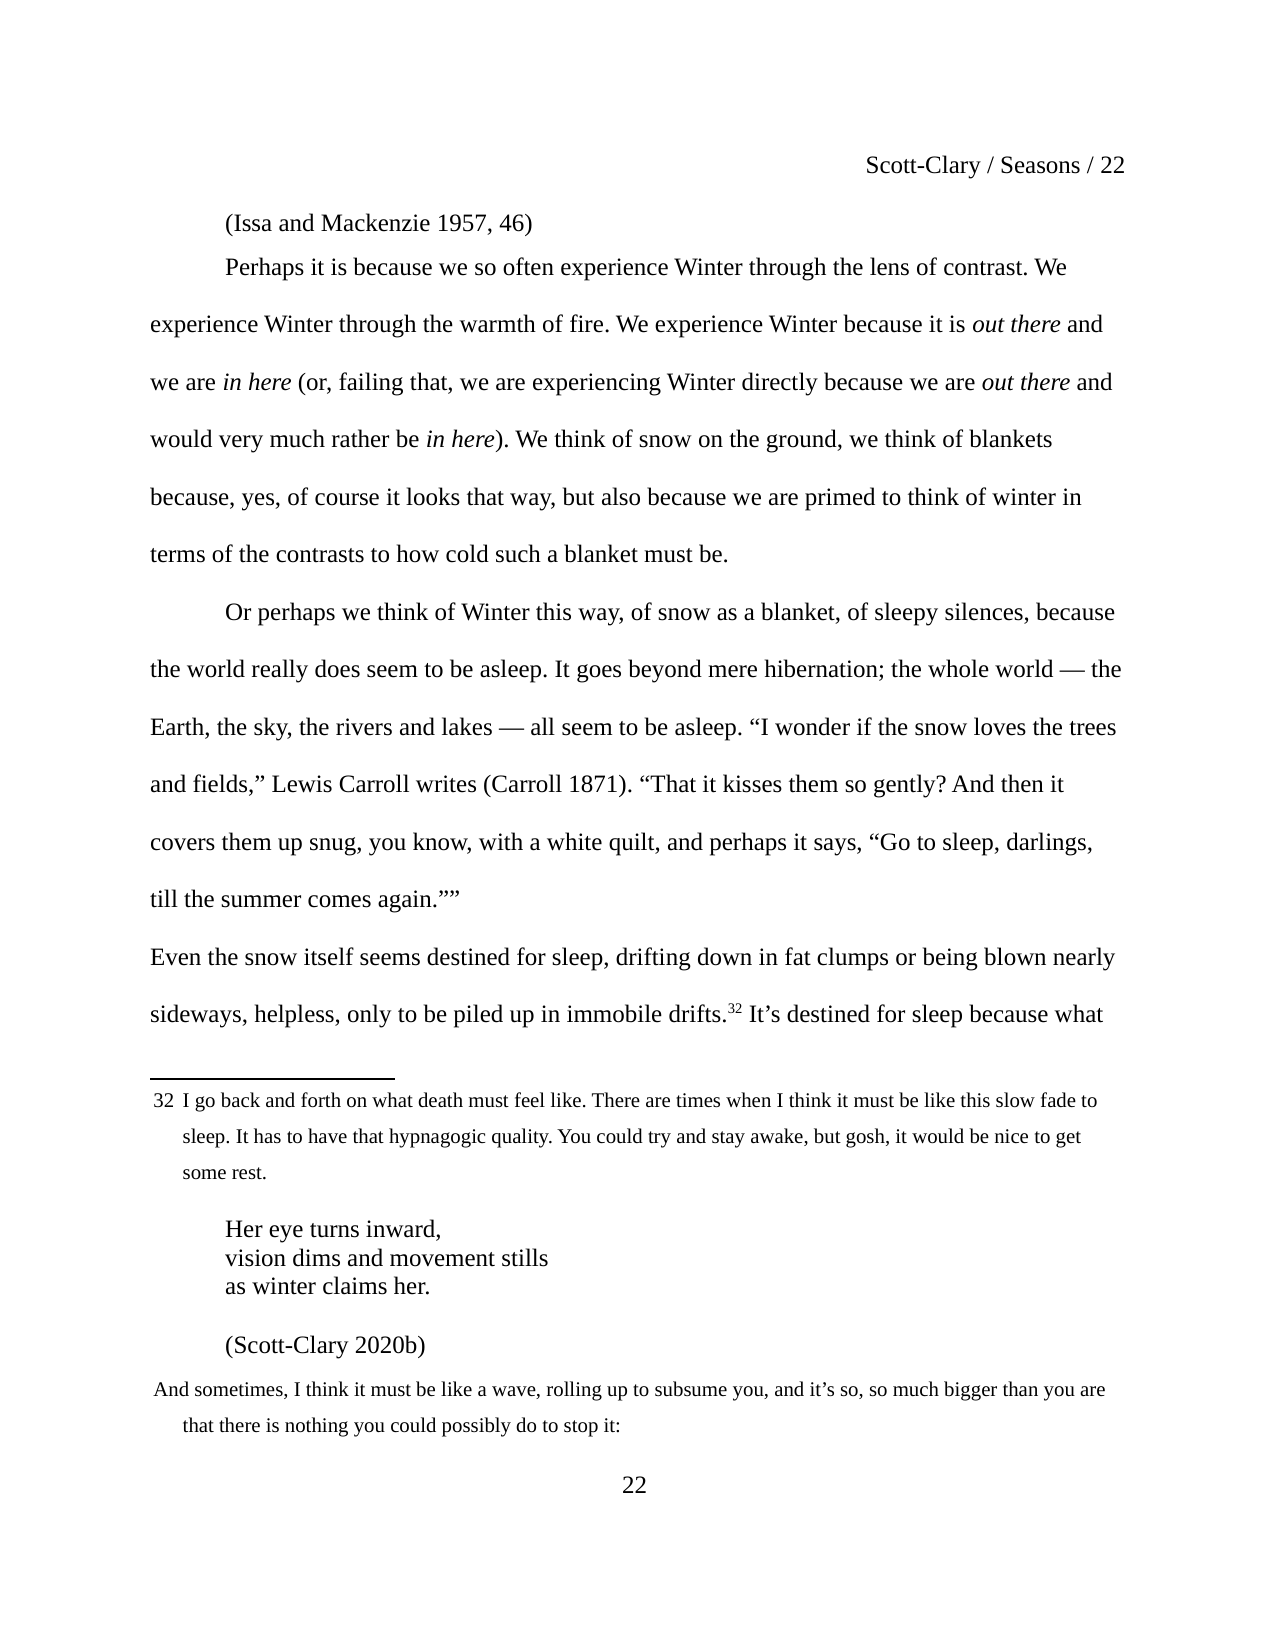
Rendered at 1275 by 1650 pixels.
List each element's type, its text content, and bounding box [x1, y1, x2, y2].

text Her eye turns inward, vision dims and movement stills as winter claims her. [225, 1214, 1125, 1300]
text Even the snow itself seems destined for sleep, drifting down in fat clumps or being blown nearly sideways, helpless, only to be piled up in immobile drifts. It’s destined for sleep because what [150, 942, 1125, 1028]
text And sometimes, I think it must be like a wave, rolling up to subsume you, and it’s so, so much bigger than you are that there is nothing you could possibly do to stop it: [150, 1374, 1125, 1440]
text I go back and forth on what death must feel like. There are times when I think it must be like this slow fade to sleep. It has to have that hypnagogic quality. You could try and stay awake, but gosh, it would be nice to get some rest. [150, 1085, 1125, 1187]
text (Issa and Mackenzie 1957, 46) [225, 208, 1125, 237]
text Perhaps it is because we so often experience Winter through the lens of contrast. We experience Winter through the warmth of fire. We experience Winter because it is out there and we are in here (or, failing that, we are experiencing Winter directly because we are out there and would very much rather be in here). We think of snow on the ground, we think of blankets because, yes, of course it looks that way, but also because we are primed to think of winter in terms of the contrasts to how cold such a blanket must be. [150, 252, 1125, 568]
text (Scott-Clary 2020b) [225, 1330, 1125, 1359]
text Or perhaps we think of Winter this way, of snow as a blanket, of sleepy silences, because the world really does seem to be asleep. It goes beyond mere hibernation; the whole world — the Earth, the sky, the rivers and lakes — all seem to be asleep. “I wonder if the snow loves the trees and fields,” Lewis Carroll writes (Carroll 1871). “That it kisses them so gently? And then it covers them up snug, you know, with a white quilt, and perhaps it says, “Go to sleep, darlings, till the summer comes again.”” [150, 597, 1125, 913]
